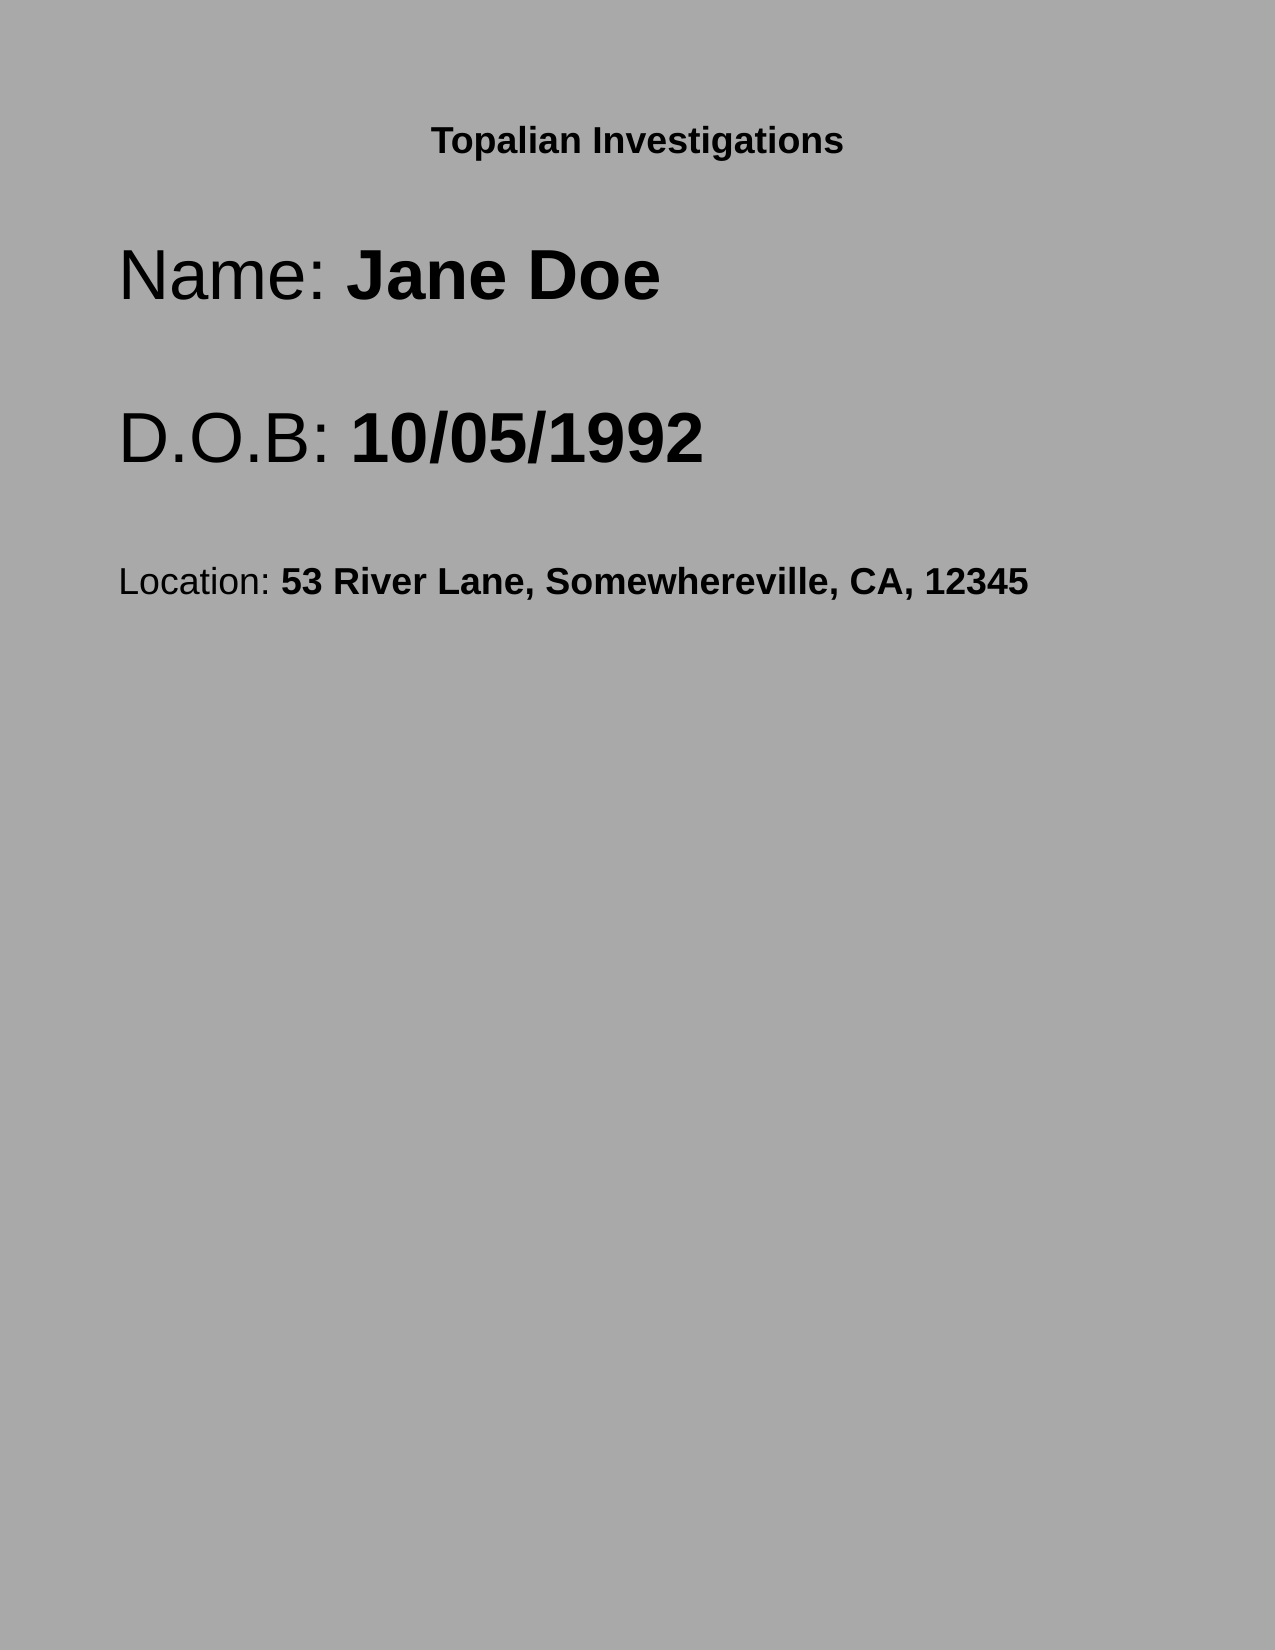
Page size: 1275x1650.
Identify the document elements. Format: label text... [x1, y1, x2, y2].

text Location: 53 River Lane, Somewhereville, CA, 12345 [118, 559, 1157, 602]
text D.O.B: 10/05/1992 [118, 396, 1157, 477]
text Name: Jane Doe [118, 233, 1157, 314]
text Topalian Investigations [118, 118, 1157, 161]
